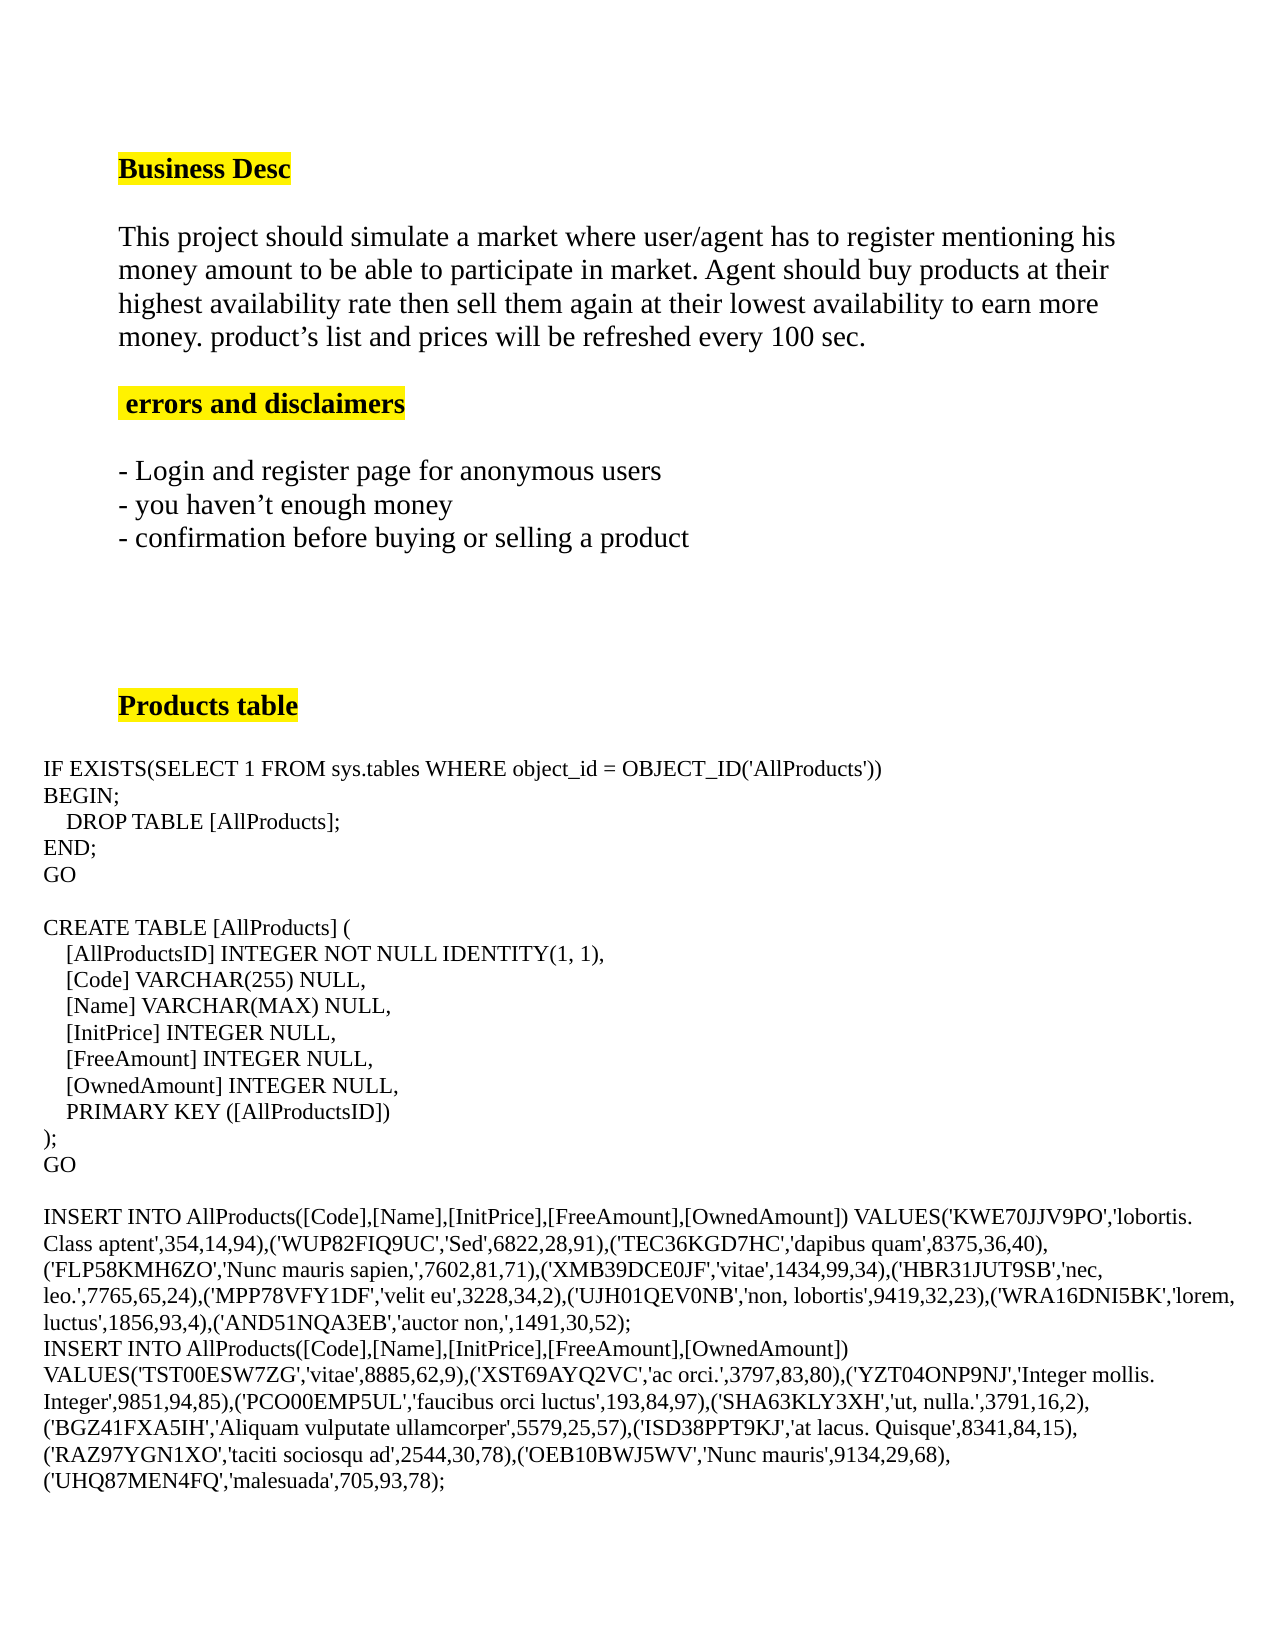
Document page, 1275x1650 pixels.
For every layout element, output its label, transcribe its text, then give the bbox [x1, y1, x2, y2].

text [InitPrice] INTEGER NULL, [43, 1019, 1241, 1045]
text GO [43, 861, 1241, 887]
text INSERT INTO AllProducts([Code],[Name],[InitPrice],[FreeAmount],[OwnedAmount]) VALUES('TST00ESW7ZG','vitae',8885,62,9),('XST69AYQ2VC','ac orci.',3797,83,80),('YZT04ONP9NJ','Integer mollis. Integer',9851,94,85),('PCO00EMP5UL','faucibus orci luctus',193,84,97),('SHA63KLY3XH','ut, nulla.',3791,16,2),('BGZ41FXA5IH','Aliquam vulputate ullamcorper',5579,25,57),('ISD38PPT9KJ','at lacus. Quisque',8341,84,15),('RAZ97YGN1XO','taciti sociosqu ad',2544,30,78),('OEB10BWJ5WV','Nunc mauris',9134,29,68),('UHQ87MEN4FQ','malesuada',705,93,78); [43, 1335, 1241, 1493]
text CREATE TABLE [AllProducts] ( [43, 913, 1241, 940]
text - confirmation before buying or selling a product [118, 521, 1157, 554]
text INSERT INTO AllProducts([Code],[Name],[InitPrice],[FreeAmount],[OwnedAmount]) VALUES('KWE70JJV9PO','lobortis. Class aptent',354,14,94),('WUP82FIQ9UC','Sed',6822,28,91),('TEC36KGD7HC','dapibus quam',8375,36,40),('FLP58KMH6ZO','Nunc mauris sapien,',7602,81,71),('XMB39DCE0JF','vitae',1434,99,34),('HBR31JUT9SB','nec, leo.',7765,65,24),('MPP78VFY1DF','velit eu',3228,34,2),('UJH01QEV0NB','non, lobortis',9419,32,23),('WRA16DNI5BK','lorem, luctus',1856,93,4),('AND51NQA3EB','auctor non,',1491,30,52); [43, 1203, 1241, 1335]
text IF EXISTS(SELECT 1 FROM sys.tables WHERE object_id = OBJECT_ID('AllProducts')) [43, 755, 1241, 782]
text [OwnedAmount] INTEGER NULL, [43, 1072, 1241, 1098]
text - you haven’t enough money [118, 487, 1157, 521]
text ); [43, 1124, 1241, 1151]
text - Login and register page for anonymous users [118, 453, 1157, 487]
text BEGIN; [43, 782, 1241, 808]
text GO [43, 1151, 1241, 1177]
text [AllProductsID] INTEGER NOT NULL IDENTITY(1, 1), [43, 940, 1241, 966]
text PRIMARY KEY ([AllProductsID]) [43, 1098, 1241, 1124]
text Business Desc [118, 152, 1157, 185]
text This project should simulate a market where user/agent has to register mentioning his money amount to be able to participate in market. Agent should buy products at their highest availability rate then sell them again at their lowest availability to earn more money. product’s list and prices will be refreshed every 100 sec. [118, 219, 1157, 353]
text END; [43, 834, 1241, 861]
text errors and disclaimers [118, 386, 1157, 420]
text [Name] VARCHAR(MAX) NULL, [43, 993, 1241, 1019]
text Products table [118, 688, 1157, 722]
text [FreeAmount] INTEGER NULL, [43, 1045, 1241, 1072]
text [Code] VARCHAR(255) NULL, [43, 966, 1241, 993]
text DROP TABLE [AllProducts]; [43, 808, 1241, 834]
